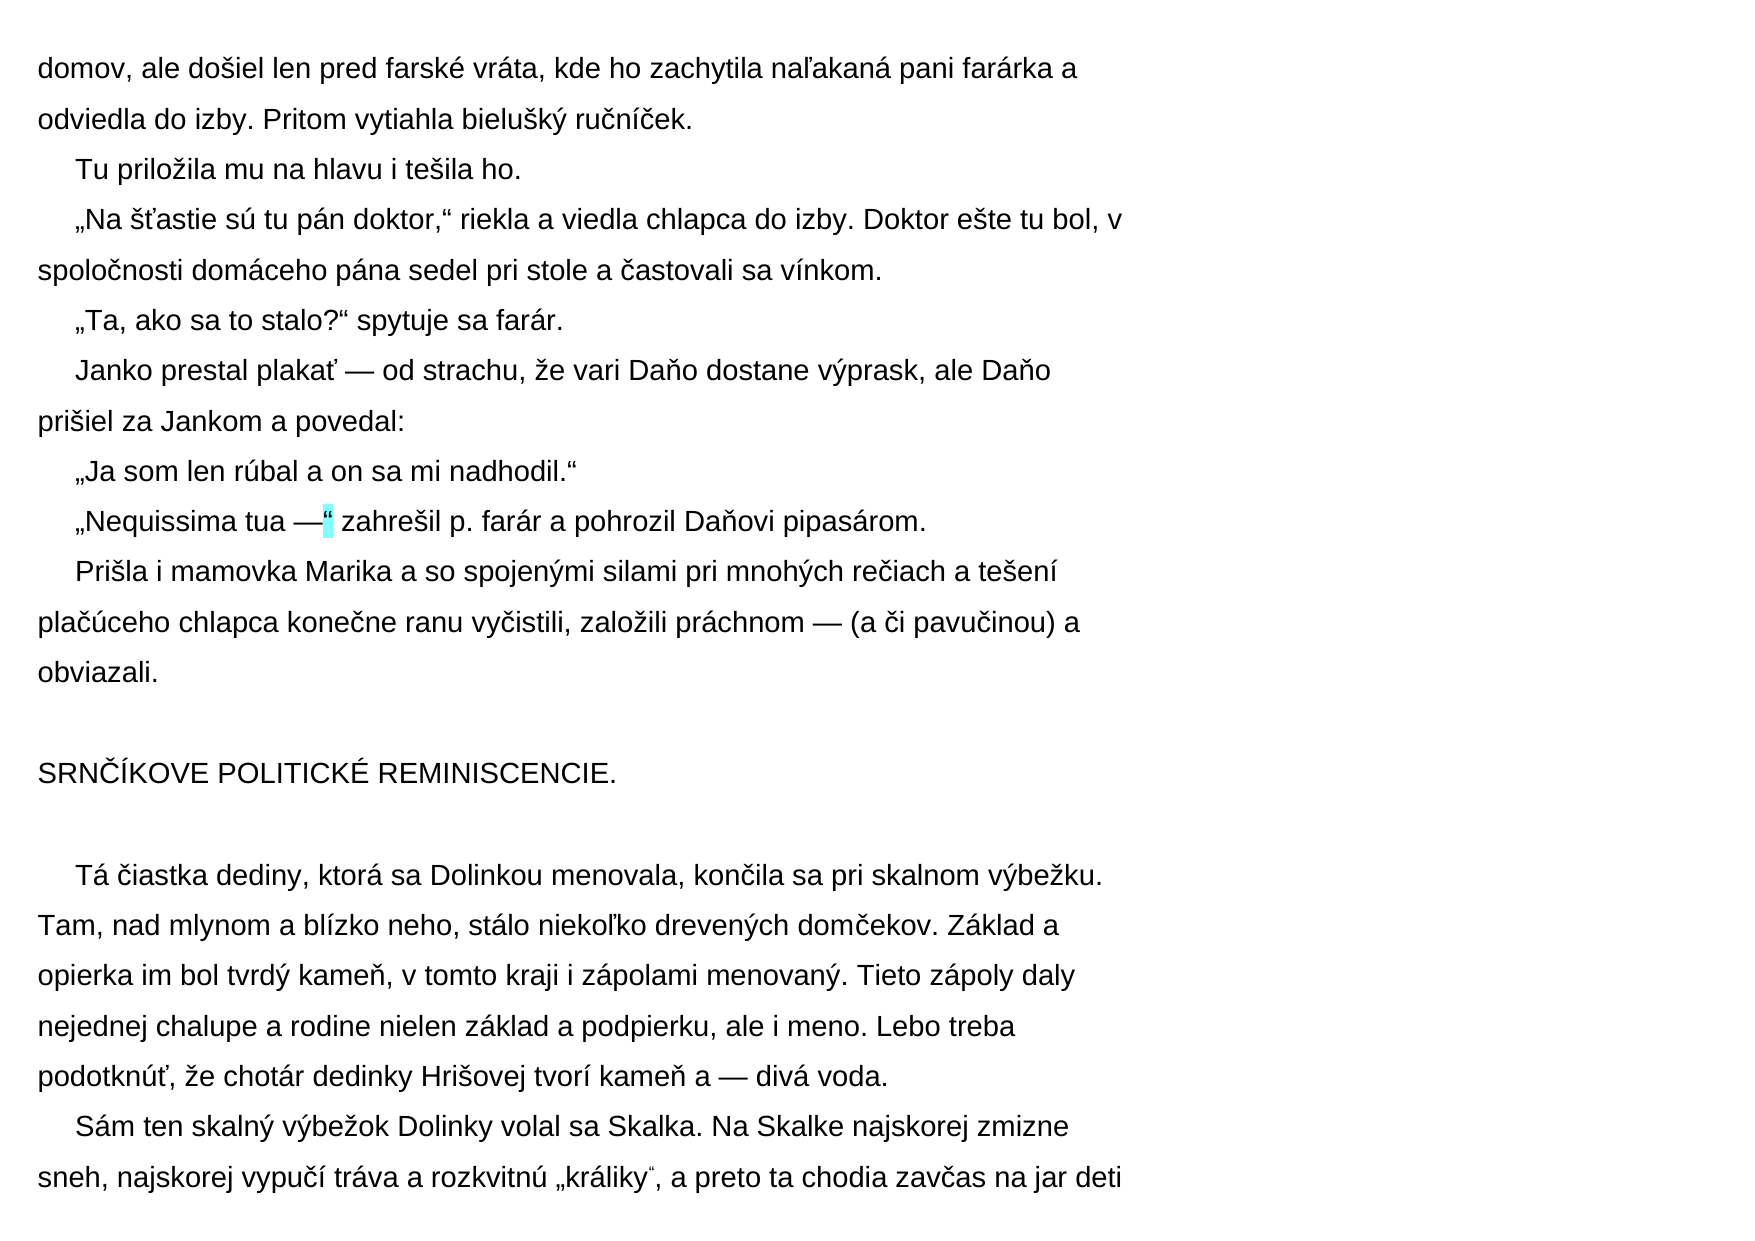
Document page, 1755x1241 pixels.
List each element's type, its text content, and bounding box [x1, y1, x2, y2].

text Tá čiastka dediny, ktorá sa Dolinkou menovala, končila sa pri skalnom výbežku. Tam, nad mly­nom a blízko neho, stálo niekoľko drevených dom­čekov. Základ a opierka im bol tvrdý kameň, v tomto kraji i zápolami menovaný. Tieto zápoly daly nejednej chalupe a rodine nielen základ a podpierku, ale i meno. Lebo treba podotknúť, že chotár dedinky Hrišovej tvorí kameň a — divá voda. [37, 858, 1130, 1093]
text Sám ten skalný výbežok Dolinky volal sa Skalka. Na Skalke najskorej zmizne sneh, najskorej vypučí tráva a rozkvitnú „králiky“, a preto ta chodia zavčas na jar deti [37, 1109, 1130, 1193]
text Janko prestal plakať — od strachu, že vari Daňo dostane výprask, ale Daňo prišiel za Jankom a povedal: [37, 353, 1130, 437]
text SRNČÍKOVE POLITICKÉ REMINISCENCIE. [37, 756, 1130, 790]
text „Nequissima tua —“ zahrešil p. farár a pohrozil Daňovi pipasárom. [37, 504, 1130, 538]
text „Ta, ako sa to stalo?“ spytuje sa farár. [37, 303, 1130, 336]
text „Ja som len rúbal a on sa mi nadhodil.“ [37, 454, 1130, 487]
text „Na šťastie sú tu pán doktor,“ riekla a viedla chlapca do izby. Doktor ešte tu bol, v spoločnosti domáceho pána sedel pri stole a častovali sa vínkom. [37, 202, 1130, 286]
text Prišla i mamovka Marika a so spojenými silami pri mnohých rečiach a tešení plačúceho chlapca konečne ranu vyčistili, založili práchnom — (a či pavučinou) a obviazali. [37, 554, 1130, 689]
text domov, ale došiel len pred farské vráta, kde ho zachytila naľakaná pani farárka a odviedla do izby. Pritom vytiahla bielušký ručníček. [37, 51, 1130, 135]
text Tu priložila mu na hlavu i tešila ho. [37, 152, 1130, 186]
